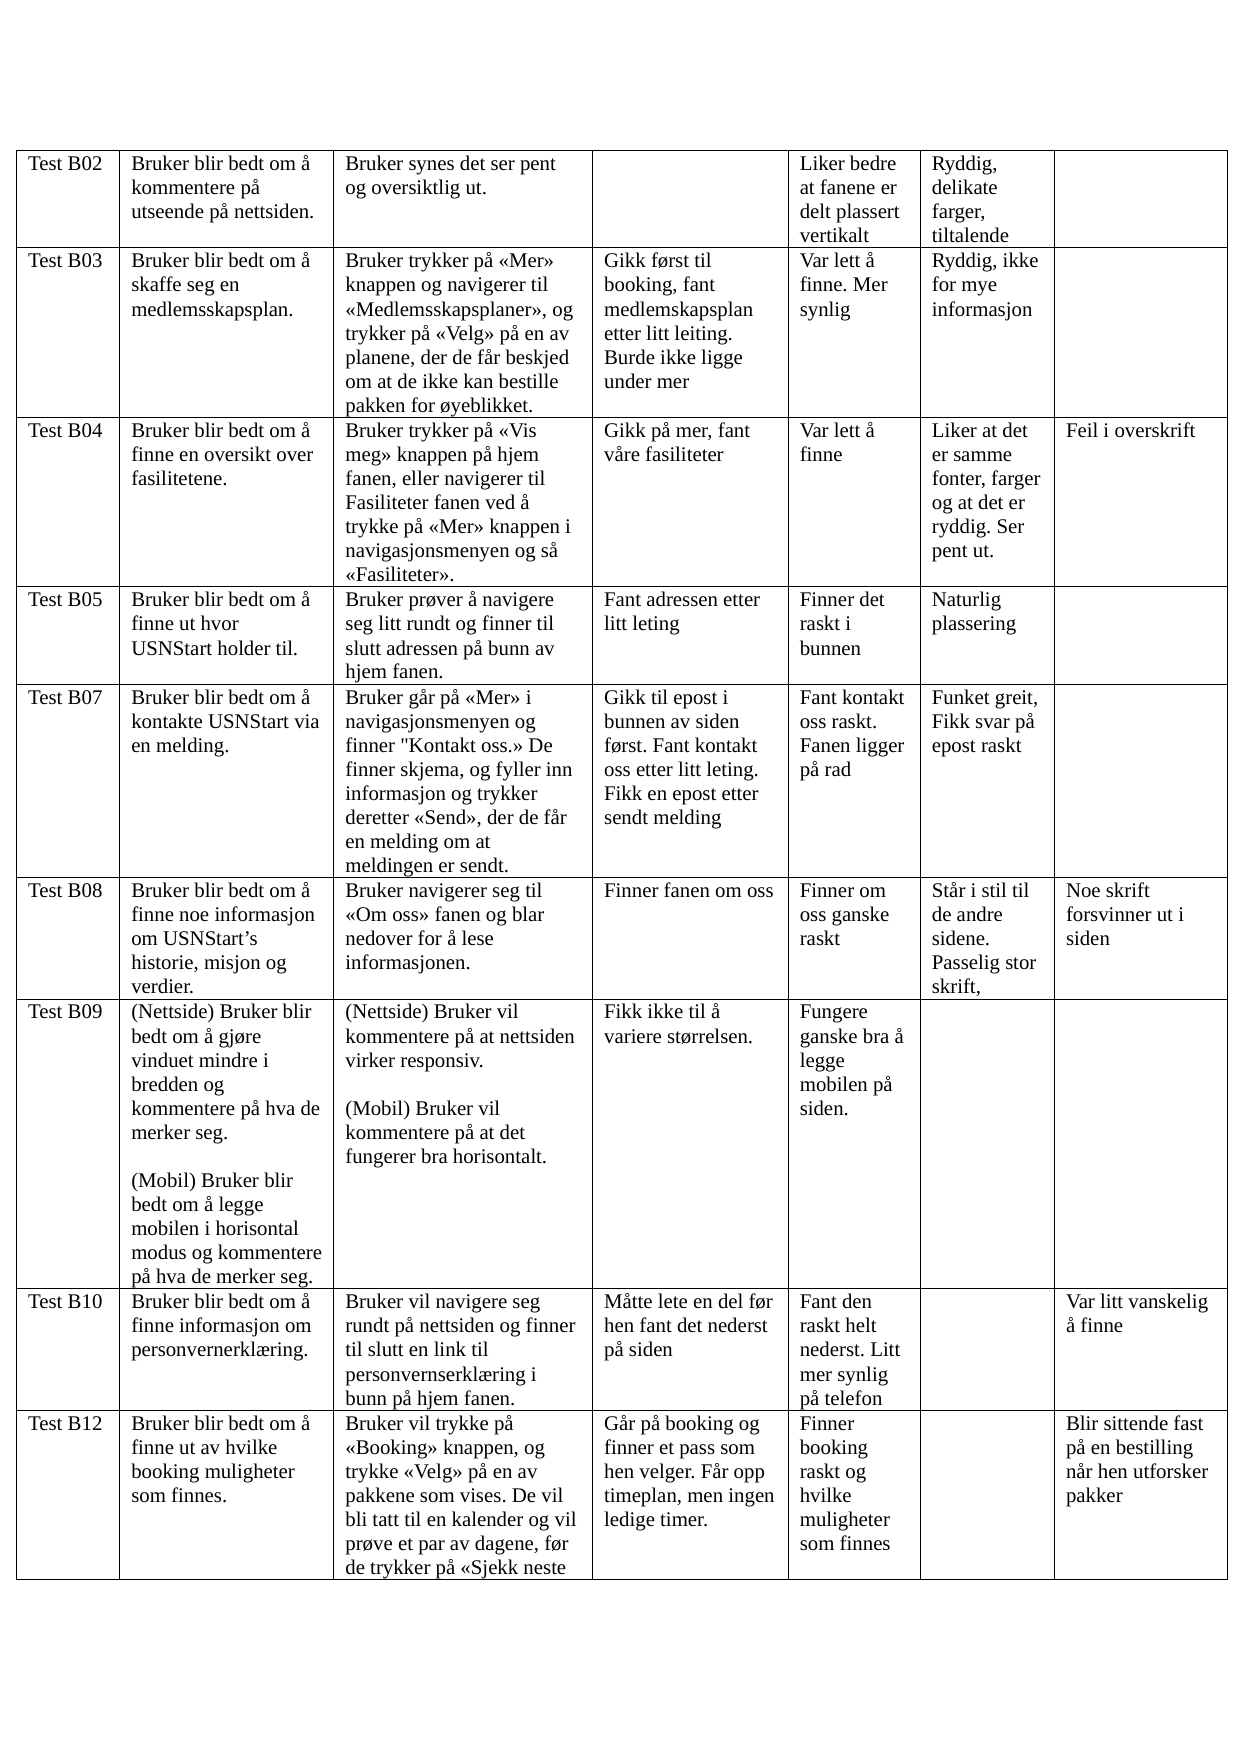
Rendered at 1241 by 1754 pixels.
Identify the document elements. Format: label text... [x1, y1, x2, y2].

table_cell Bruker blir bedt om å kommentere på utseende på nettsiden. [120, 151, 333, 247]
table_cell Fant adressen etter litt leting [593, 587, 788, 683]
table_cell Finner det raskt i bunnen [789, 587, 920, 683]
table_cell Noe skrift forsvinner ut i siden [1055, 878, 1227, 998]
table_cell (Nettside) Bruker vil kommentere på at nettsiden virker responsiv. (Mobil) Bruker vil kommentere på at det fungerer bra horisontalt. [334, 1000, 592, 1288]
table_cell [921, 1000, 1054, 1288]
table_cell Bruker vil trykke på «Booking» knappen, og trykke «Velg» på en av pakkene som vises. De vil bli tatt til en kalender og vil prøve et par av dagene, før de trykker på «Sjekk neste [334, 1411, 592, 1579]
table_cell Bruker blir bedt om å finne en oversikt over fasilitetene. [120, 418, 333, 586]
table_cell Fungere ganske bra å legge mobilen på siden. [789, 1000, 920, 1288]
table_cell Måtte lete en del før hen fant det nederst på siden [593, 1289, 788, 1409]
table_cell Bruker blir bedt om å skaffe seg en medlemsskapsplan. [120, 248, 333, 417]
table_cell [921, 1411, 1054, 1579]
table_cell [1055, 1000, 1227, 1288]
table_cell Test B12 [17, 1411, 119, 1579]
table_cell Bruker synes det ser pent og oversiktlig ut. [334, 151, 592, 247]
table_cell Test B05 [17, 587, 119, 683]
table_cell Liker at det er samme fonter, farger og at det er ryddig. Ser pent ut. [921, 418, 1054, 586]
table_cell Test B03 [17, 248, 119, 417]
table_cell Bruker går på «Mer» i navigasjonsmenyen og finner "Kontakt oss.» De finner skjema, og fyller inn informasjon og trykker deretter «Send», der de får en melding om at meldingen er sendt. [334, 685, 592, 877]
table_cell [593, 151, 788, 247]
table_cell Står i stil til de andre sidene. Passelig stor skrift, [921, 878, 1054, 998]
table_cell Feil i overskrift [1055, 418, 1227, 586]
table_cell Test B09 [17, 1000, 119, 1288]
table_cell [921, 1289, 1054, 1409]
table_cell Finner fanen om oss [593, 878, 788, 998]
table_cell Bruker prøver å navigere seg litt rundt og finner til slutt adressen på bunn av hjem fanen. [334, 587, 592, 683]
table_cell Fant kontakt oss raskt. Fanen ligger på rad [789, 685, 920, 877]
table_cell Bruker blir bedt om å kontakte USNStart via en melding. [120, 685, 333, 877]
table_cell Ryddig, delikate farger, tiltalende [921, 151, 1054, 247]
table_cell Bruker blir bedt om å finne ut av hvilke booking muligheter som finnes. [120, 1411, 333, 1579]
table_cell Test B07 [17, 685, 119, 877]
table_cell Bruker blir bedt om å finne informasjon om personvernerklæring. [120, 1289, 333, 1409]
table_cell Bruker vil navigere seg rundt på nettsiden og finner til slutt en link til personvernserklæring i bunn på hjem fanen. [334, 1289, 592, 1409]
table_cell Fikk ikke til å variere størrelsen. [593, 1000, 788, 1288]
table_cell Gikk først til booking, fant medlemskapsplan etter litt leiting. Burde ikke ligge under mer [593, 248, 788, 417]
table_cell Funket greit, Fikk svar på epost raskt [921, 685, 1054, 877]
table_cell Test B02 [17, 151, 119, 247]
table_cell Bruker trykker på «Vis meg» knappen på hjem fanen, eller navigerer til Fasiliteter fanen ved å trykke på «Mer» knappen i navigasjonsmenyen og så «Fasiliteter». [334, 418, 592, 586]
table_cell Gikk på mer, fant våre fasiliteter [593, 418, 788, 586]
table_cell [1055, 151, 1227, 247]
table_cell Går på booking og finner et pass som hen velger. Får opp timeplan, men ingen ledige timer. [593, 1411, 788, 1579]
table_cell [1055, 685, 1227, 877]
table_cell Test B04 [17, 418, 119, 586]
table_cell Finner booking raskt og hvilke muligheter som finnes [789, 1411, 920, 1579]
table_cell [1055, 587, 1227, 683]
table_cell Bruker trykker på «Mer» knappen og navigerer til «Medlemsskapsplaner», og trykker på «Velg» på en av planene, der de får beskjed om at de ikke kan bestille pakken for øyeblikket. [334, 248, 592, 417]
table_cell Bruker blir bedt om å finne ut hvor USNStart holder til. [120, 587, 333, 683]
table_cell Bruker navigerer seg til «Om oss» fanen og blar nedover for å lese informasjonen. [334, 878, 592, 998]
table_cell Finner om oss ganske raskt [789, 878, 920, 998]
table_cell Ryddig, ikke for mye informasjon [921, 248, 1054, 417]
table_cell Gikk til epost i bunnen av siden først. Fant kontakt oss etter litt leting. Fikk en epost etter sendt melding [593, 685, 788, 877]
table_cell Fant den raskt helt nederst. Litt mer synlig på telefon [789, 1289, 920, 1409]
table_cell Test B08 [17, 878, 119, 998]
table_cell Test B10 [17, 1289, 119, 1409]
table_cell Naturlig plassering [921, 587, 1054, 683]
table_cell [1055, 248, 1227, 417]
table_cell Var litt vanskelig å finne [1055, 1289, 1227, 1409]
table_cell Blir sittende fast på en bestilling når hen utforsker pakker [1055, 1411, 1227, 1579]
table_cell Liker bedre at fanene er delt plassert vertikalt [789, 151, 920, 247]
table_cell (Nettside) Bruker blir bedt om å gjøre vinduet mindre i bredden og kommentere på hva de merker seg. (Mobil) Bruker blir bedt om å legge mobilen i horisontal modus og kommentere på hva de merker seg. [120, 1000, 333, 1288]
table_cell Var lett å finne. Mer synlig [789, 248, 920, 417]
table_cell Bruker blir bedt om å finne noe informasjon om USNStart’s historie, misjon og verdier. [120, 878, 333, 998]
table_cell Var lett å finne [789, 418, 920, 586]
